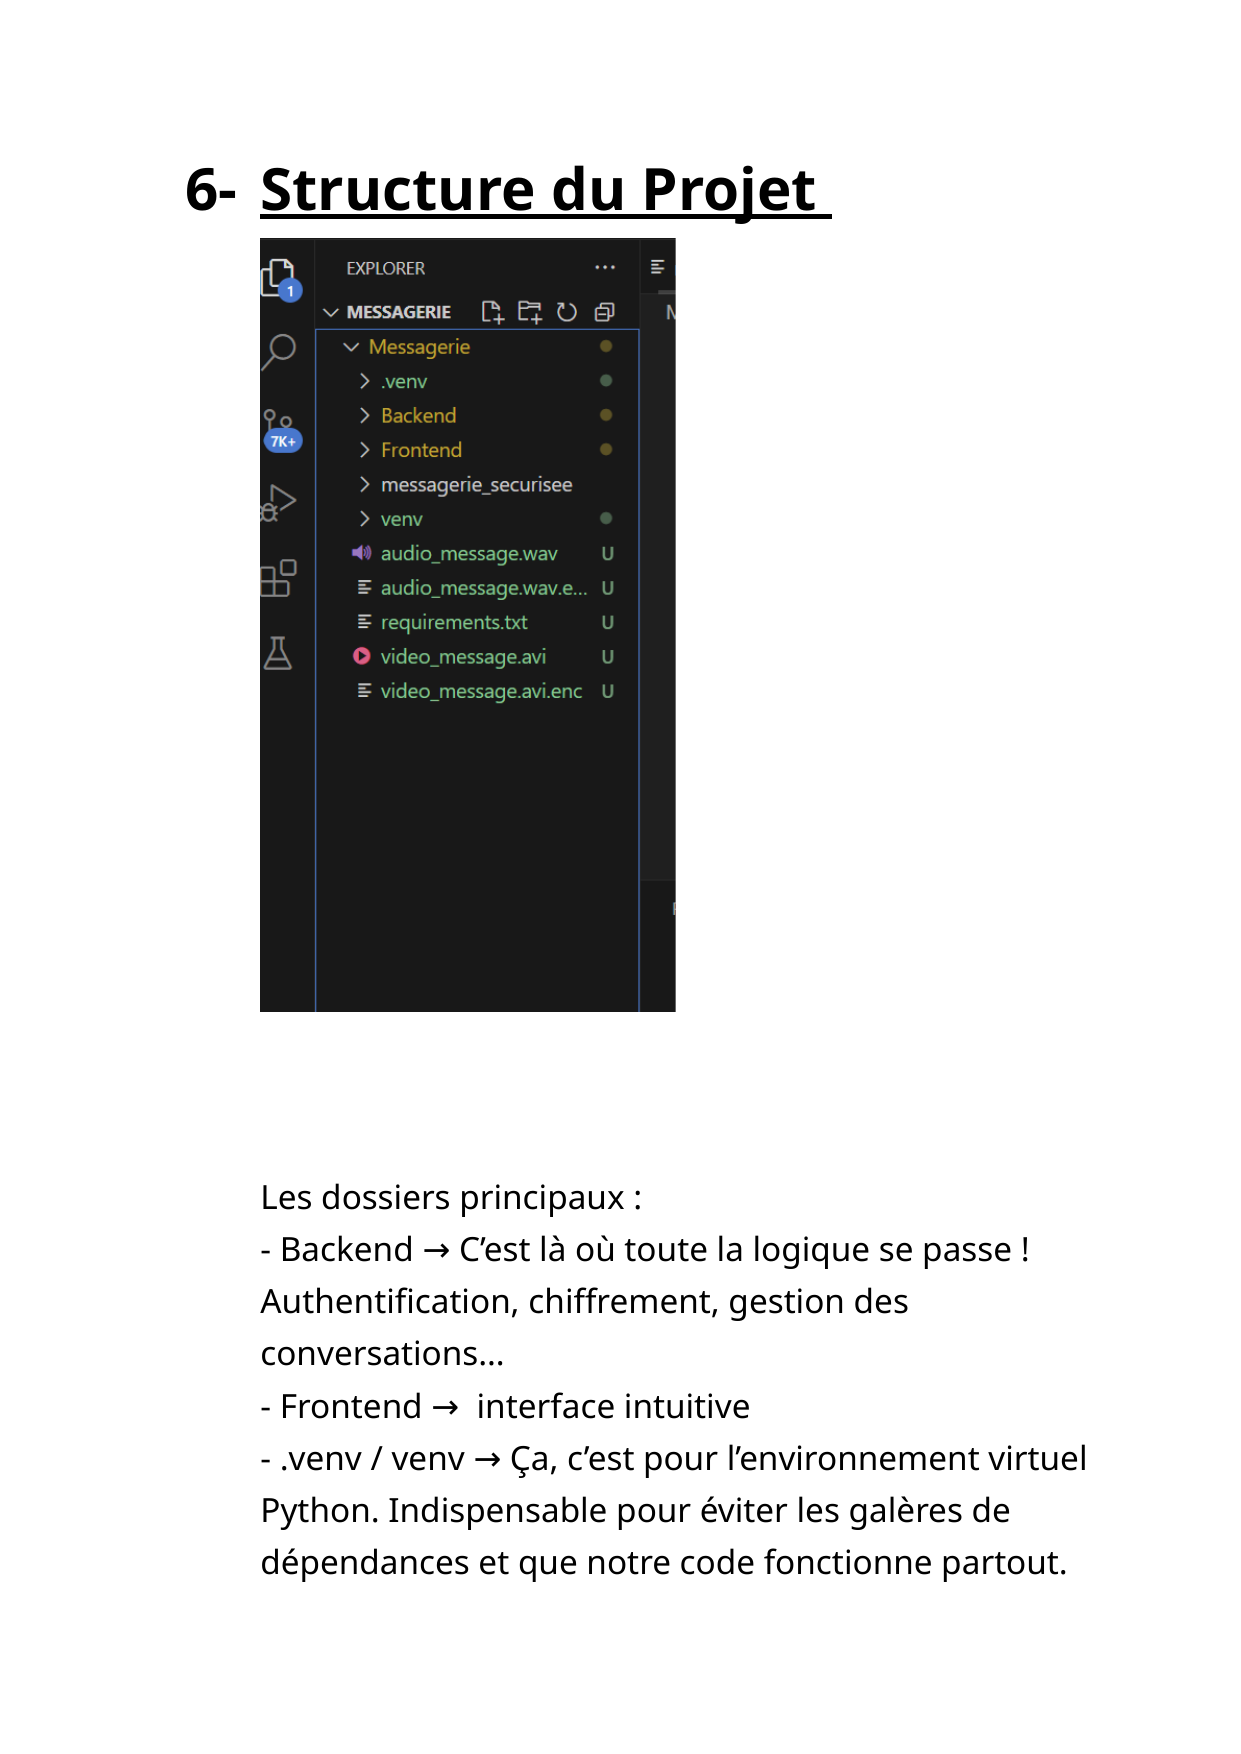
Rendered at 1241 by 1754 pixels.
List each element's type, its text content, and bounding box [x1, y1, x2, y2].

list - .venv / venv → Ça, c’est pour l’environnement virtuel Python. Indispensable pour éviter les galères de dépendances et que notre code fonctionne partout. [260, 1434, 1093, 1584]
list - Frontend → interface intuitive [260, 1382, 1093, 1428]
list Structure du Projet [185, 148, 1093, 227]
list Les dossiers principaux : [260, 1174, 1093, 1219]
list - Backend → C’est là où toute la logique se passe ! Authentification, chiffrement, gestion des conversations… [260, 1226, 1093, 1376]
